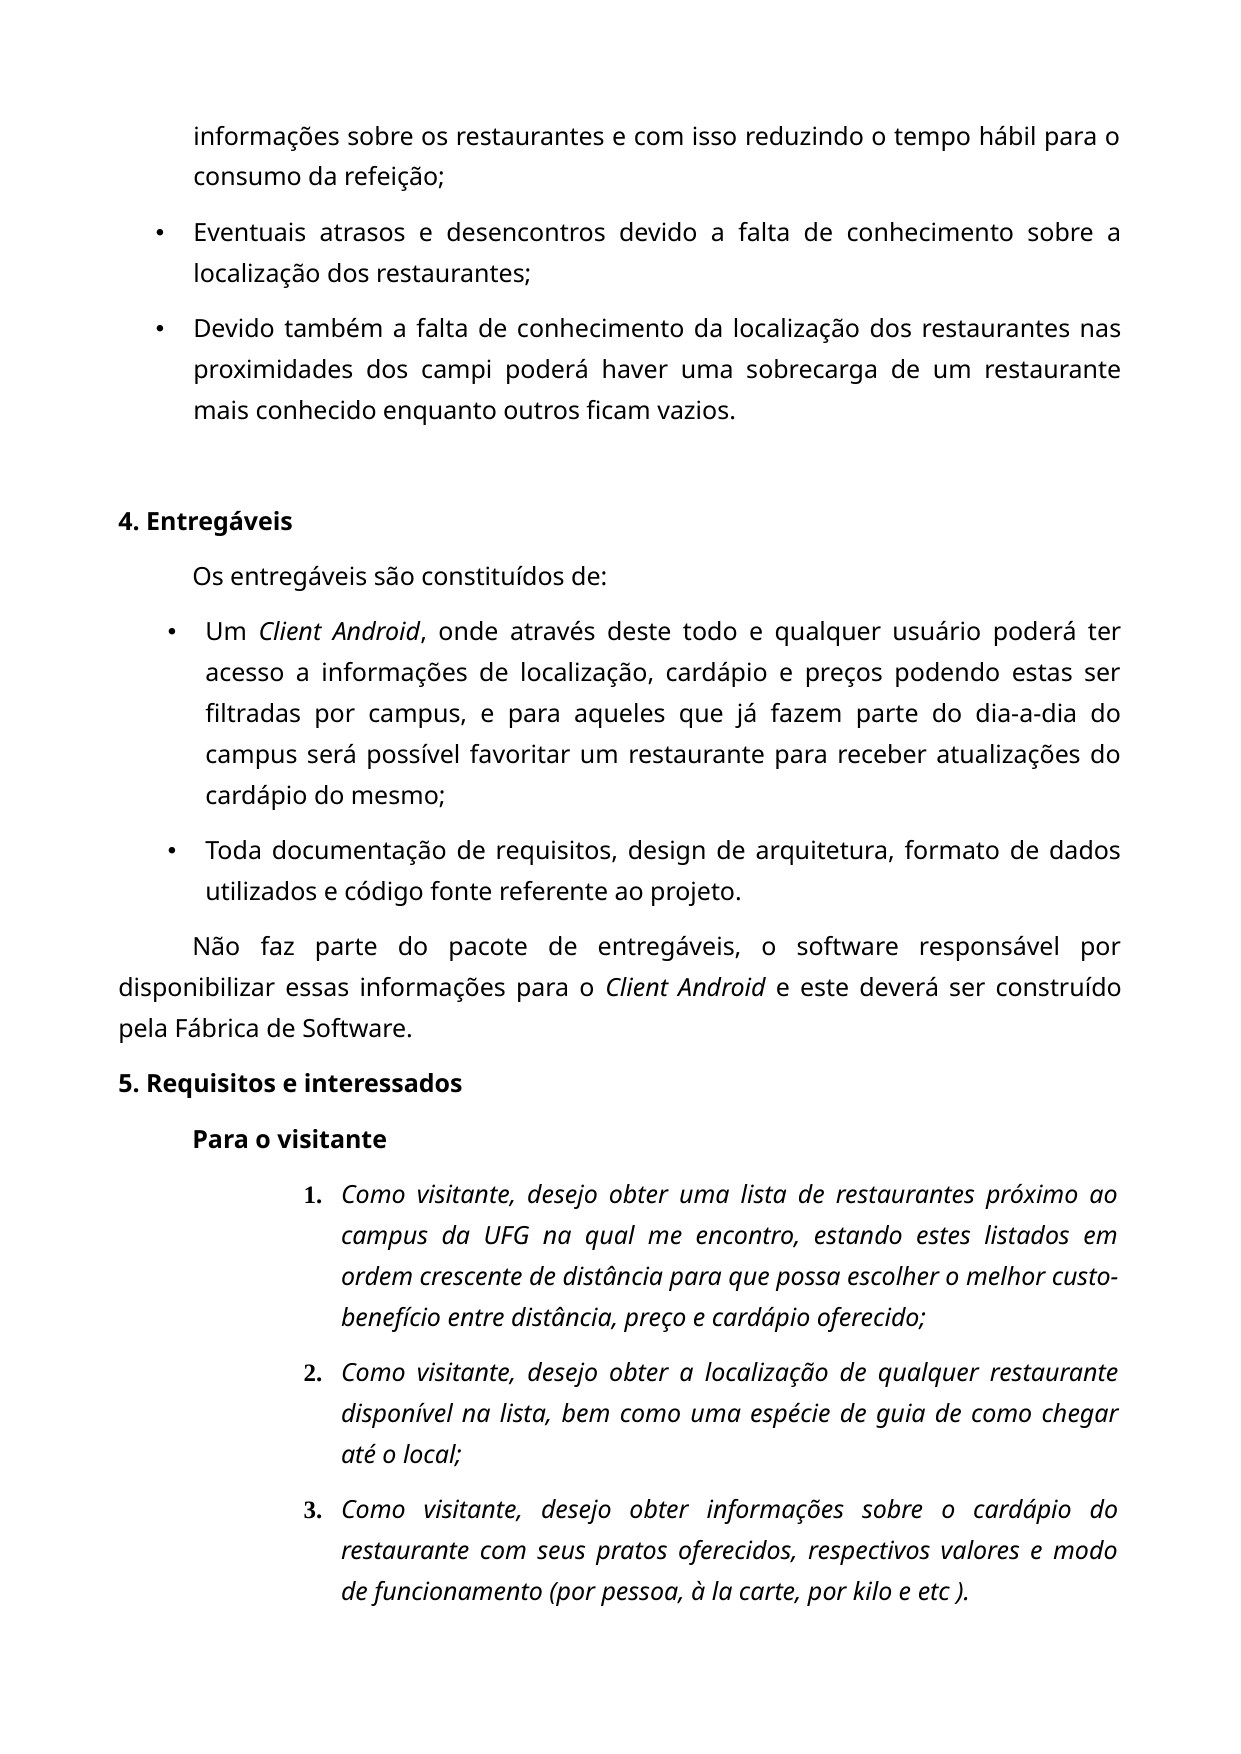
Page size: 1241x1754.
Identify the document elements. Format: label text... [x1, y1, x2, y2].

list Toda documentação de requisitos, design de arquitetura, formato de dados utilizados e código fonte referente ao projeto. [168, 833, 1122, 908]
text 4. Entregáveis [118, 503, 1122, 537]
text Os entregáveis são constituídos de: [118, 558, 1122, 593]
list Como visitante, desejo obter informações sobre o cardápio do restaurante com seus pratos oferecidos, respectivos valores e modo de funcionamento (por pessoa, à la carte, por kilo e etc ). [303, 1492, 1122, 1608]
list informações sobre os restaurantes e com isso reduzindo o tempo hábil para o consumo da refeição; [156, 118, 1122, 193]
text Para o visitante [118, 1121, 1122, 1156]
list Eventuais atrasos e desencontros devido a falta de conhecimento sobre a localização dos restaurantes; [156, 214, 1122, 289]
list Um Client Android, onde através deste todo e qualquer usuário poderá ter acesso a informações de localização, cardápio e preços podendo estas ser filtradas por campus, e para aqueles que já fazem parte do dia-a-dia do campus será possível favoritar um restaurante para receber atualizações do cardápio do mesmo; [168, 614, 1122, 811]
list Como visitante, desejo obter uma lista de restaurantes próximo ao campus da UFG na qual me encontro, estando estes listados em ordem crescente de distância para que possa escolher o melhor custo-benefício entre distância, preço e cardápio oferecido; [303, 1177, 1122, 1333]
text Não faz parte do pacote de entregáveis, o software responsável por disponibilizar essas informações para o Client Android e este deverá ser construído pela Fábrica de Software. [118, 929, 1122, 1045]
list Devido também a falta de conhecimento da localização dos restaurantes nas proximidades dos campi poderá haver uma sobrecarga de um restaurante mais conhecido enquanto outros ficam vazios. [156, 311, 1122, 426]
text 5. Requisitos e interessados [118, 1066, 1122, 1100]
list Como visitante, desejo obter a localização de qualquer restaurante disponível na lista, bem como uma espécie de guia de como chegar até o local; [303, 1355, 1122, 1471]
